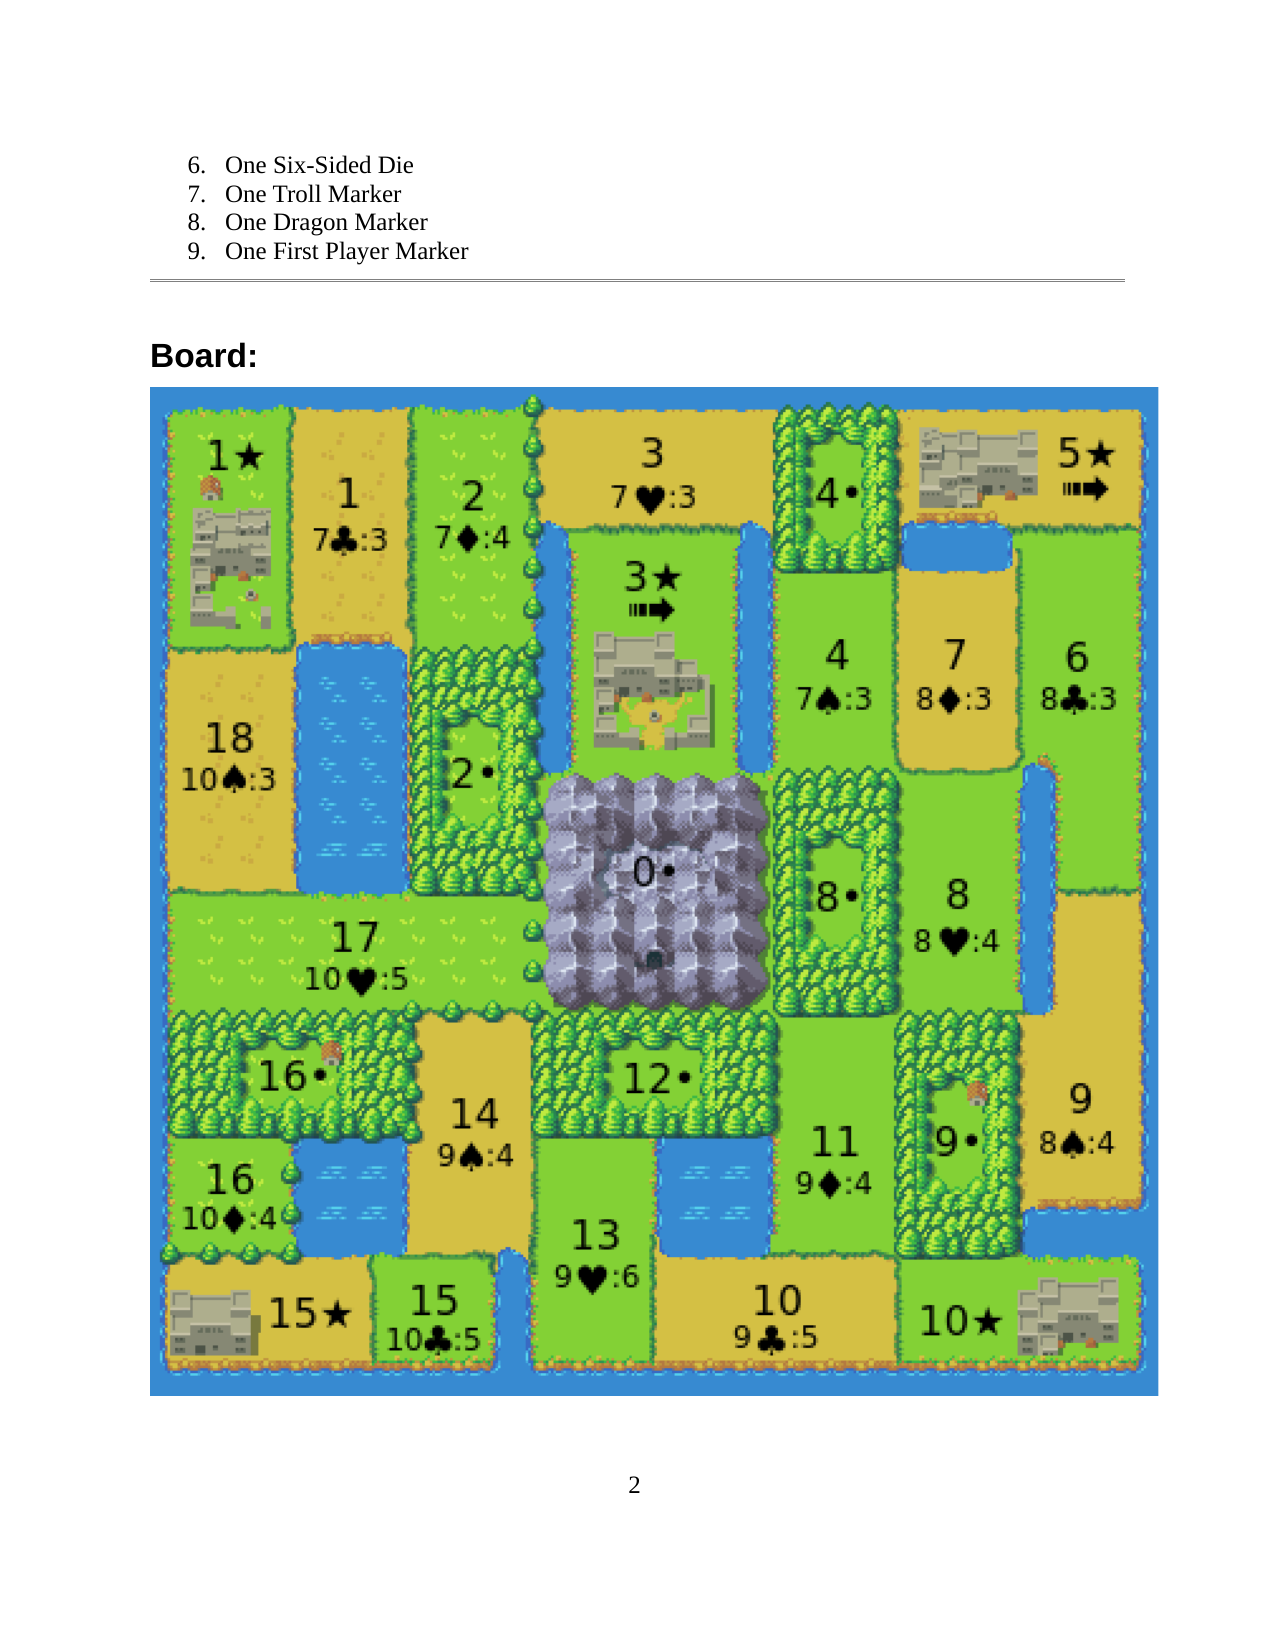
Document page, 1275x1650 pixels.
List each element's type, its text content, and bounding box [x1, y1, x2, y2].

subtitle Board: [150, 336, 1125, 375]
list One First Player Marker [187, 236, 1125, 265]
list One Troll Marker [187, 179, 1125, 207]
list One Six-Sided Die [187, 150, 1125, 179]
list One Dragon Marker [187, 207, 1125, 236]
picture [150, 387, 1159, 1396]
